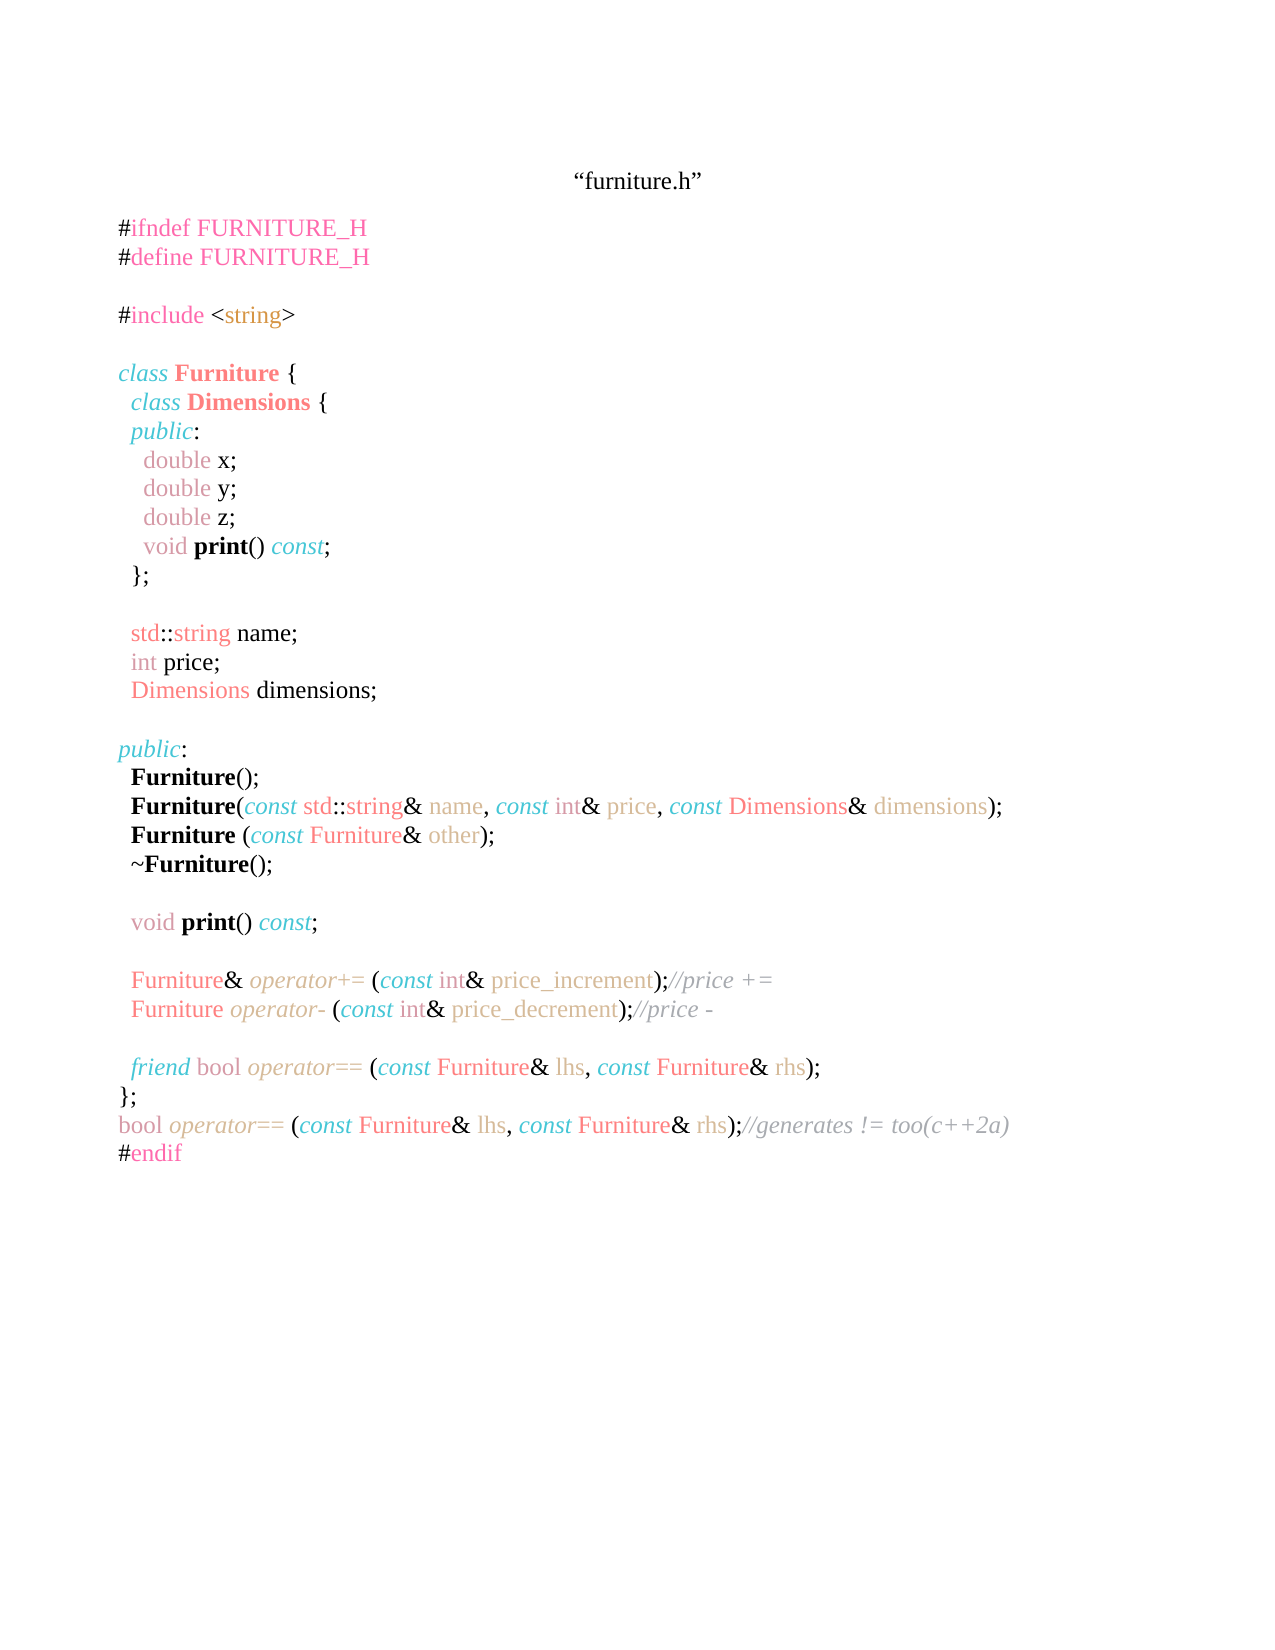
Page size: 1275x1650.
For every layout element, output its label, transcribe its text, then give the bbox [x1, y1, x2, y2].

text double z; [118, 502, 1157, 531]
text public: [118, 734, 1157, 762]
text Furniture (const Furniture& other); [118, 820, 1157, 849]
text void print() const; [118, 907, 1157, 936]
text Furniture(); [118, 762, 1157, 791]
text }; [118, 1081, 1157, 1110]
text public: [118, 416, 1157, 445]
text class Furniture { [118, 358, 1157, 387]
text class Dimensions { [118, 387, 1157, 416]
text #include <string> [118, 300, 1157, 329]
text double y; [118, 473, 1157, 502]
text #endif [118, 1138, 1157, 1167]
text Furniture operator- (const int& price_decrement);//price - [118, 994, 1157, 1023]
text int price; [118, 647, 1157, 676]
text std::string name; [118, 618, 1157, 647]
text #define FURNITURE_H [118, 242, 1157, 271]
text Furniture& operator+= (const int& price_increment);//price += [118, 965, 1157, 994]
text double x; [118, 445, 1157, 473]
text “furniture.h” [118, 166, 1157, 194]
text void print() const; [118, 531, 1157, 560]
text Furniture(const std::string& name, const int& price, const Dimensions& dimensions); [118, 791, 1157, 820]
text friend bool operator== (const Furniture& lhs, const Furniture& rhs); [118, 1052, 1157, 1081]
text ~Furniture(); [118, 849, 1157, 877]
text }; [118, 560, 1157, 588]
text bool operator== (const Furniture& lhs, const Furniture& rhs);//generates != too(c++2a) [118, 1110, 1157, 1138]
text Dimensions dimensions; [118, 676, 1157, 704]
text #ifndef FURNITURE_H [118, 213, 1157, 242]
